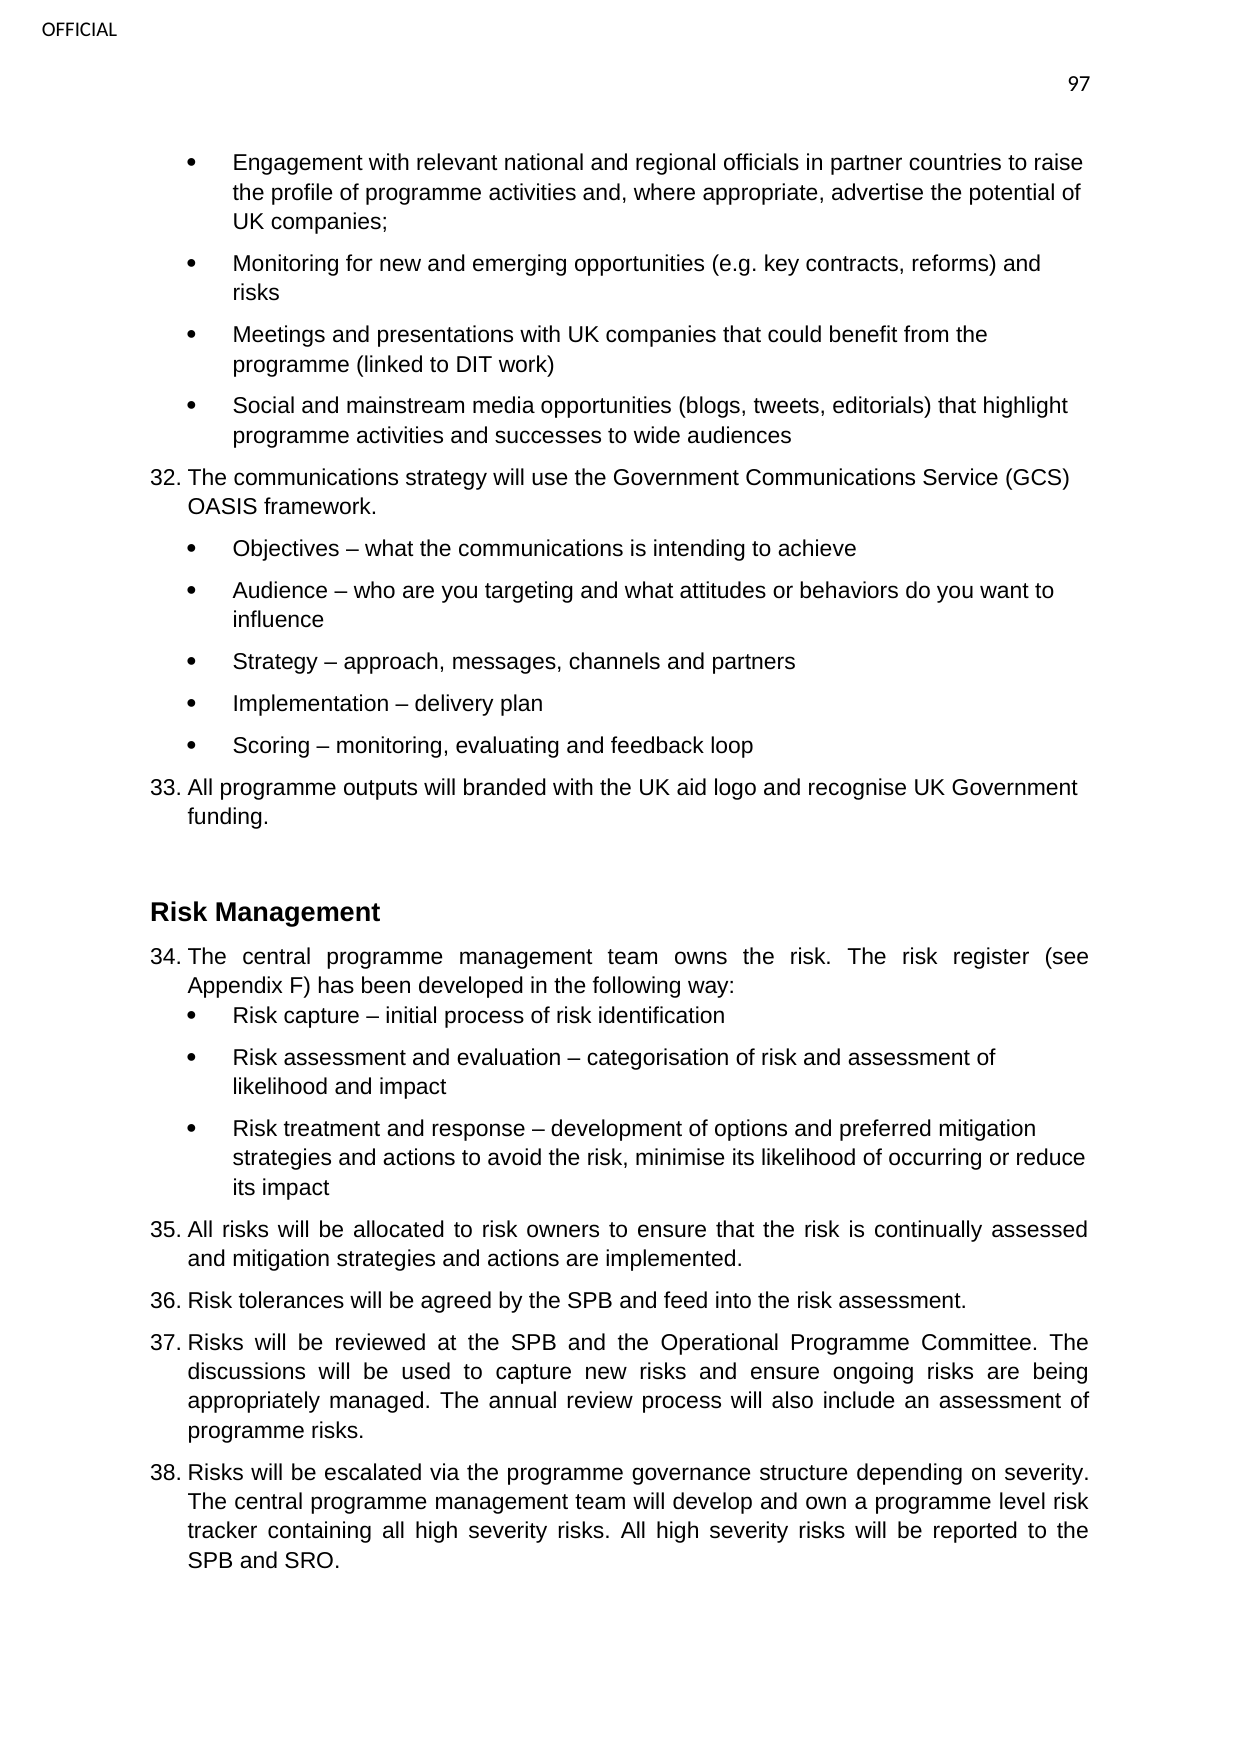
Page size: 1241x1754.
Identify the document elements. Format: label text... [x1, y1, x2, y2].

list Risk tolerances will be agreed by the SPB and feed into the risk assessment. [150, 1288, 1090, 1313]
list Risks will be reviewed at the SPB and the Operational Programme Committee. The discussions will be used to capture new risks and ensure ongoing risks are being appropriately managed. The annual review process will also include an assessment of programme risks. [150, 1329, 1090, 1443]
list All risks will be allocated to risk owners to ensure that the risk is continually assessed and mitigation strategies and actions are implemented. [150, 1216, 1090, 1271]
list Strategy – approach, messages, channels and partners [187, 649, 1090, 674]
list Audience – who are you targeting and what attitudes or behaviors do you want to influence [187, 577, 1090, 632]
list Engagement with relevant national and regional officials in partner countries to raise the profile of programme activities and, where appropriate, advertise the potential of UK companies; [187, 150, 1090, 234]
subtitle Risk Management [150, 897, 1090, 927]
list All programme outputs will branded with the UK aid logo and recognise UK Government funding. [150, 774, 1090, 829]
list Risk treatment and response – development of options and preferred mitigation strategies and actions to avoid the risk, minimise its likelihood of occurring or reduce its impact [187, 1116, 1090, 1200]
list Risks will be escalated via the programme governance structure depending on severity. The central programme management team will develop and own a programme level risk tracker containing all high severity risks. All high severity risks will be reported to the SPB and SRO. [150, 1459, 1090, 1573]
list Scoring – monitoring, evaluating and feedback loop [187, 732, 1090, 758]
list Risk assessment and evaluation – categorisation of risk and assessment of likelihood and impact [187, 1044, 1090, 1099]
list Objectives – what the communications is intending to achieve [187, 536, 1090, 561]
list Meetings and presentations with UK companies that could benefit from the programme (linked to DIT work) [187, 322, 1090, 377]
list Risk capture – initial process of risk identification [187, 1003, 1090, 1028]
list Implementation – delivery plan [187, 691, 1090, 716]
list Monitoring for new and emerging opportunities (e.g. key contracts, reforms) and risks [187, 251, 1090, 306]
list The central programme management team owns the risk. The risk register (see Appendix F) has been developed in the following way: [150, 944, 1090, 999]
list Social and mainstream media opportunities (blogs, tweets, editorials) that highlight programme activities and successes to wide audiences [187, 393, 1090, 448]
list The communications strategy will use the Government Communications Service (GCS) OASIS framework. [150, 464, 1090, 519]
